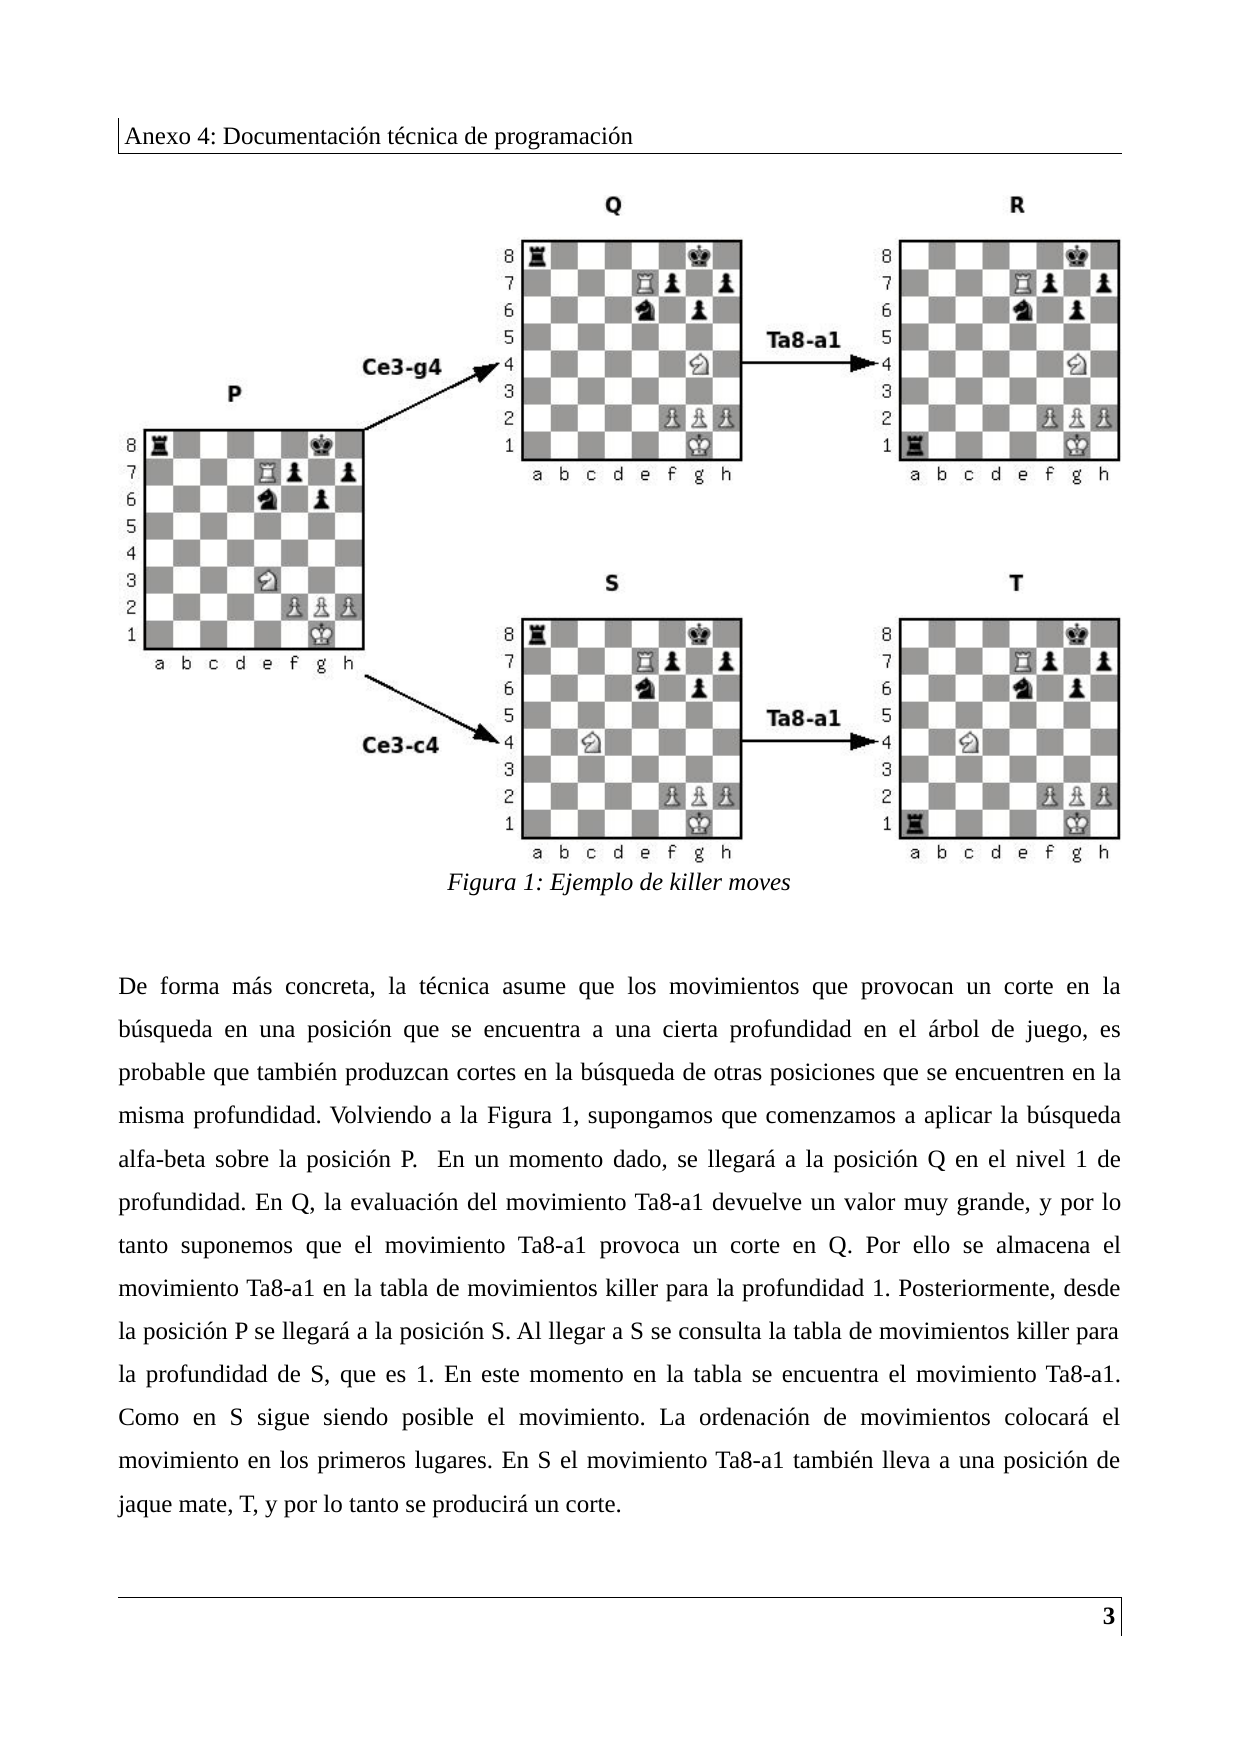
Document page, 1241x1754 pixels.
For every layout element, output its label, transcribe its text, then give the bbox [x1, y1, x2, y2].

text Figura 1: Ejemplo de killer moves [118, 868, 1122, 896]
text De forma más concreta, la técnica asume que los movimientos que provocan un corte en la búsqueda en una posición que se encuentra a una cierta profundidad en el árbol de juego, es probable que también produzcan cortes en la búsqueda de otras posiciones que se encuentren en la misma profundidad. Volviendo a la Figura 1, supongamos que comenzamos a aplicar la búsqueda alfa-beta sobre la posición P. En un momento dado, se llegará a la posición Q en el nivel 1 de profundidad. En Q, la evaluación del movimiento Ta8-a1 devuelve un valor muy grande, y por lo tanto suponemos que el movimiento Ta8-a1 provoca un corte en Q. Por ello se almacena el movimiento Ta8-a1 en la tabla de movimientos killer para la profundidad 1. Posteriormente, desde la posición P se llegará a la posición S. Al llegar a S se consulta la tabla de movimientos killer para la profundidad de S, que es 1. En este momento en la tabla se encuentra el movimiento Ta8-a1. Como en S sigue siendo posible el movimiento. La ordenación de movimientos colocará el movimiento en los primeros lugares. En S el movimiento Ta8-a1 también lleva a una posición de jaque mate, T, y por lo tanto se producirá un corte. [118, 971, 1122, 1517]
picture [118, 195, 1123, 868]
